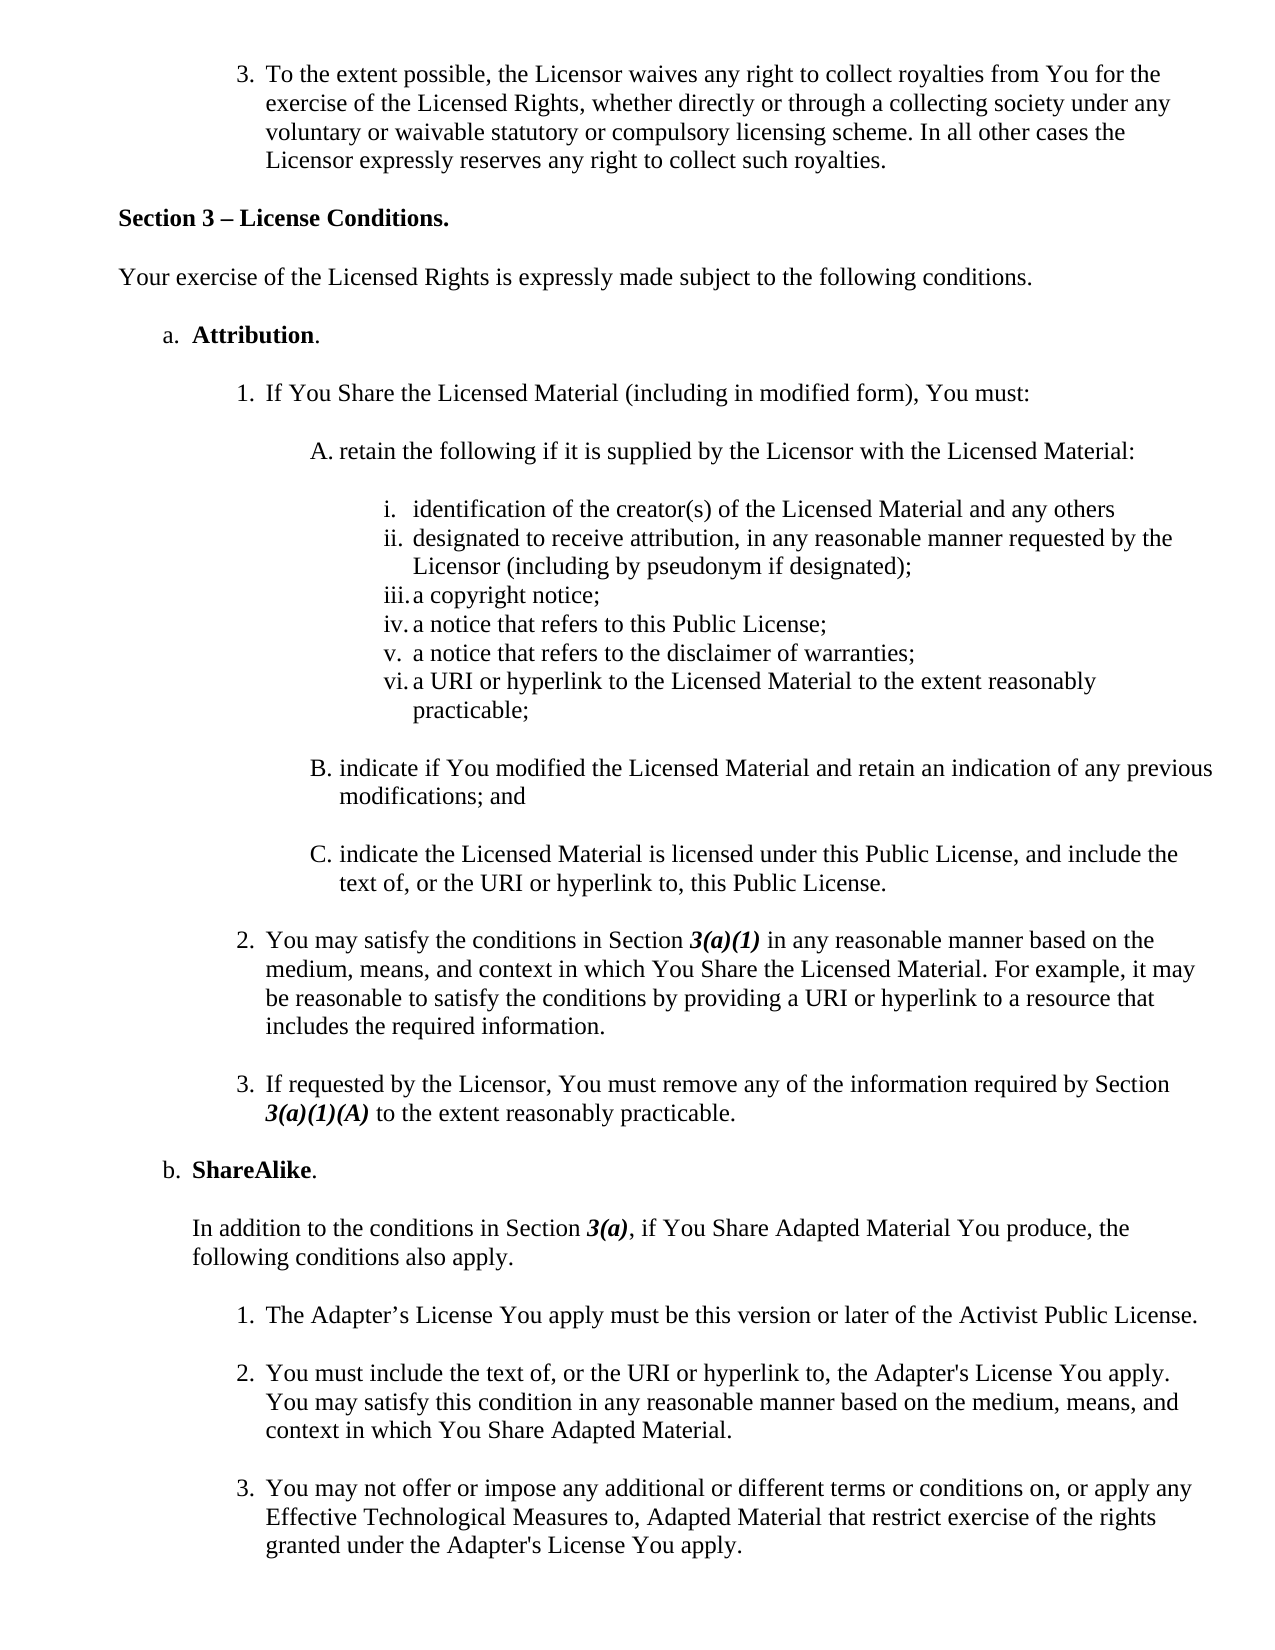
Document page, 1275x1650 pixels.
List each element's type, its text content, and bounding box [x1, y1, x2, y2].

list indicate the Licensed Material is licensed under this Public License, and include the text of, or the URI or hyperlink to, this Public License. [309, 839, 1216, 896]
list In addition to the conditions in Section 3(a), if You Share Adapted Material You produce, the following conditions also apply. [162, 1213, 1216, 1271]
list If You Share the Licensed Material (including in modified form), You must: [236, 378, 1216, 407]
list The Adapter’s License You apply must be this version or later of the Activist Public License. [236, 1300, 1216, 1329]
list designated to receive attribution, in any reasonable manner requested by the Licensor (including by pseudonym if designated); [383, 523, 1216, 580]
list You must include the text of, or the URI or hyperlink to, the Adapter's License You apply. You may satisfy this condition in any reasonable manner based on the medium, means, and context in which You Share Adapted Material. [236, 1358, 1216, 1444]
list ShareAlike. [162, 1155, 1216, 1184]
list identification of the creator(s) of the Licensed Material and any others [383, 494, 1216, 523]
list You may satisfy the conditions in Section 3(a)(1) in any reasonable manner based on the medium, means, and context in which You Share the Licensed Material. For example, it may be reasonable to satisfy the conditions by providing a URI or hyperlink to a resource that includes the required information. [236, 925, 1216, 1040]
list a URI or hyperlink to the Licensed Material to the extent reasonably practicable; [383, 666, 1216, 724]
list To the extent possible, the Licensor waives any right to collect royalties from You for the exercise of the Licensed Rights, whether directly or through a collecting society under any voluntary or waivable statutory or compulsory licensing scheme. In all other cases the Licensor expressly reserves any right to collect such royalties. [236, 59, 1216, 174]
list If requested by the Licensor, You must remove any of the information required by Section 3(a)(1)(A) to the extent reasonably practicable. [236, 1069, 1216, 1126]
text Section 3 – License Conditions. [118, 203, 1216, 232]
list indicate if You modified the Licensed Material and retain an indication of any previous modifications; and [309, 753, 1216, 810]
list Attribution. [162, 320, 1216, 349]
list retain the following if it is supplied by the Licensor with the Licensed Material: [309, 436, 1216, 465]
list a notice that refers to this Public License; [383, 609, 1216, 638]
list a notice that refers to the disclaimer of warranties; [383, 638, 1216, 666]
text Your exercise of the Licensed Rights is expressly made subject to the following conditions. [118, 262, 1216, 291]
list You may not offer or impose any additional or different terms or conditions on, or apply any Effective Technological Measures to, Adapted Material that restrict exercise of the rights granted under the Adapter's License You apply. [236, 1473, 1216, 1559]
list a copyright notice; [383, 580, 1216, 609]
